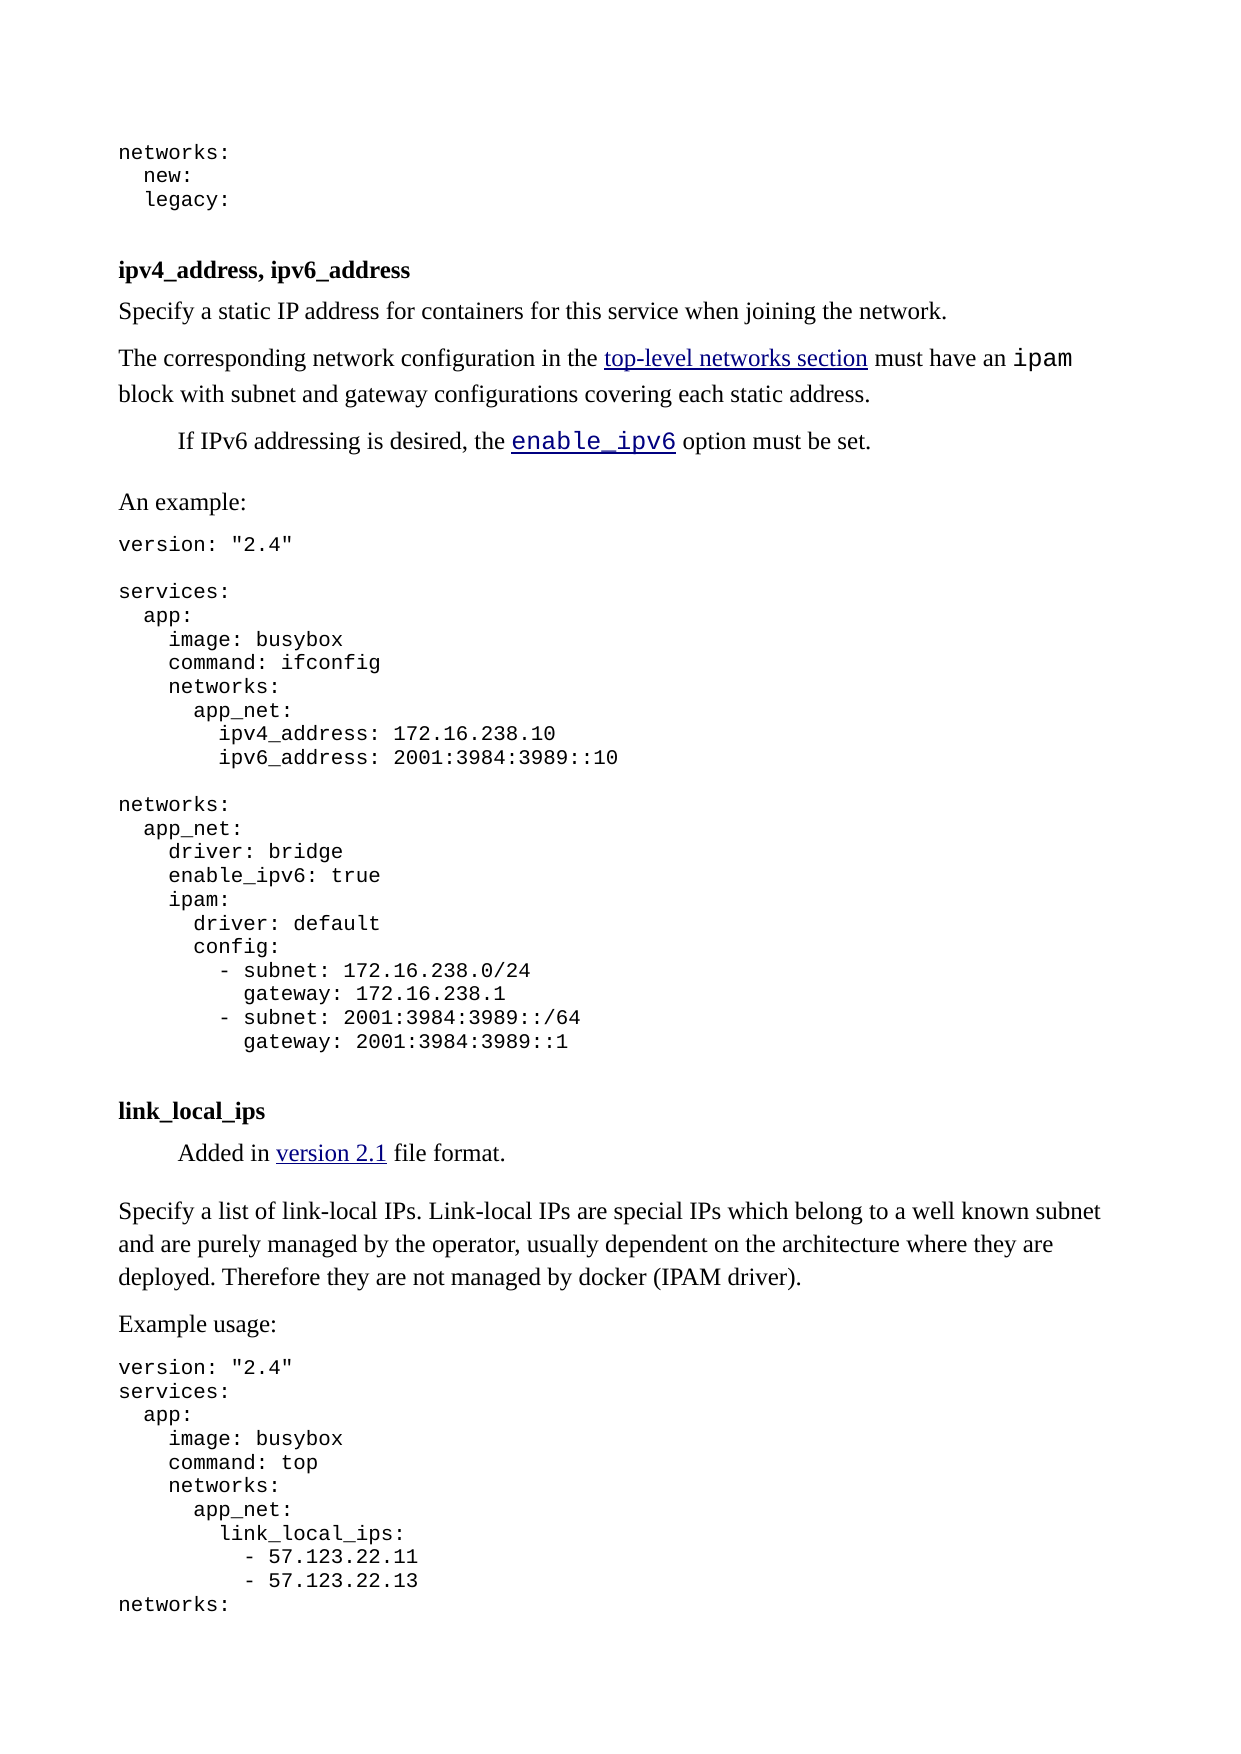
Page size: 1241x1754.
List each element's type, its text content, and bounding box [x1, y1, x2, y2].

text networks: [118, 1475, 1122, 1499]
text Added in version 2.1 file format. [177, 1138, 1063, 1166]
text command: ifconfig [118, 652, 1122, 676]
text app_net: [118, 818, 1122, 842]
text ipam: [118, 889, 1122, 912]
text gateway: 172.16.238.1 [118, 983, 1122, 1007]
text version: "2.4" [118, 1357, 1122, 1381]
subtitle ipv4_address, ipv6_address [118, 255, 1122, 283]
text app_net: [118, 700, 1122, 723]
text - subnet: 172.16.238.0/24 [118, 960, 1122, 983]
text networks: [118, 1593, 1122, 1617]
text app: [118, 605, 1122, 629]
text networks: [118, 794, 1122, 818]
text driver: bridge [118, 842, 1122, 865]
text services: [118, 1381, 1122, 1404]
text An example: [118, 487, 1122, 515]
text driver: default [118, 912, 1122, 936]
text Specify a list of link-local IPs. Link-local IPs are special IPs which belong to a well known subnet and are purely managed by the operator, usually dependent on the architecture where they are deployed. Therefore they are not managed by docker (IPAM driver). [118, 1196, 1122, 1291]
text services: [118, 581, 1122, 605]
text ipv4_address: 172.16.238.10 [118, 723, 1122, 747]
text networks: [118, 676, 1122, 700]
subtitle link_local_ips [118, 1096, 1122, 1125]
text config: [118, 936, 1122, 960]
text app_net: [118, 1499, 1122, 1523]
text new: [118, 165, 1122, 189]
text Example usage: [118, 1309, 1122, 1338]
text The corresponding network configuration in the top-level networks section must have an ipam block with subnet and gateway configurations covering each static address. [118, 343, 1122, 407]
text - subnet: 2001:3984:3989::/64 [118, 1007, 1122, 1031]
text gateway: 2001:3984:3989::1 [118, 1031, 1122, 1054]
text Specify a static IP address for containers for this service when joining the network. [118, 296, 1122, 325]
text networks: [118, 142, 1122, 165]
text ipv6_address: 2001:3984:3989::10 [118, 747, 1122, 771]
text If IPv6 addressing is desired, the enable_ipv6 option must be set. [177, 426, 1063, 457]
text link_local_ips: [118, 1523, 1122, 1546]
text app: [118, 1404, 1122, 1428]
text legacy: [118, 189, 1122, 213]
text - 57.123.22.11 [118, 1546, 1122, 1570]
text image: busybox [118, 629, 1122, 652]
text image: busybox [118, 1428, 1122, 1452]
text version: "2.4" [118, 534, 1122, 558]
text command: top [118, 1452, 1122, 1475]
text enable_ipv6: true [118, 865, 1122, 889]
text - 57.123.22.13 [118, 1570, 1122, 1593]
